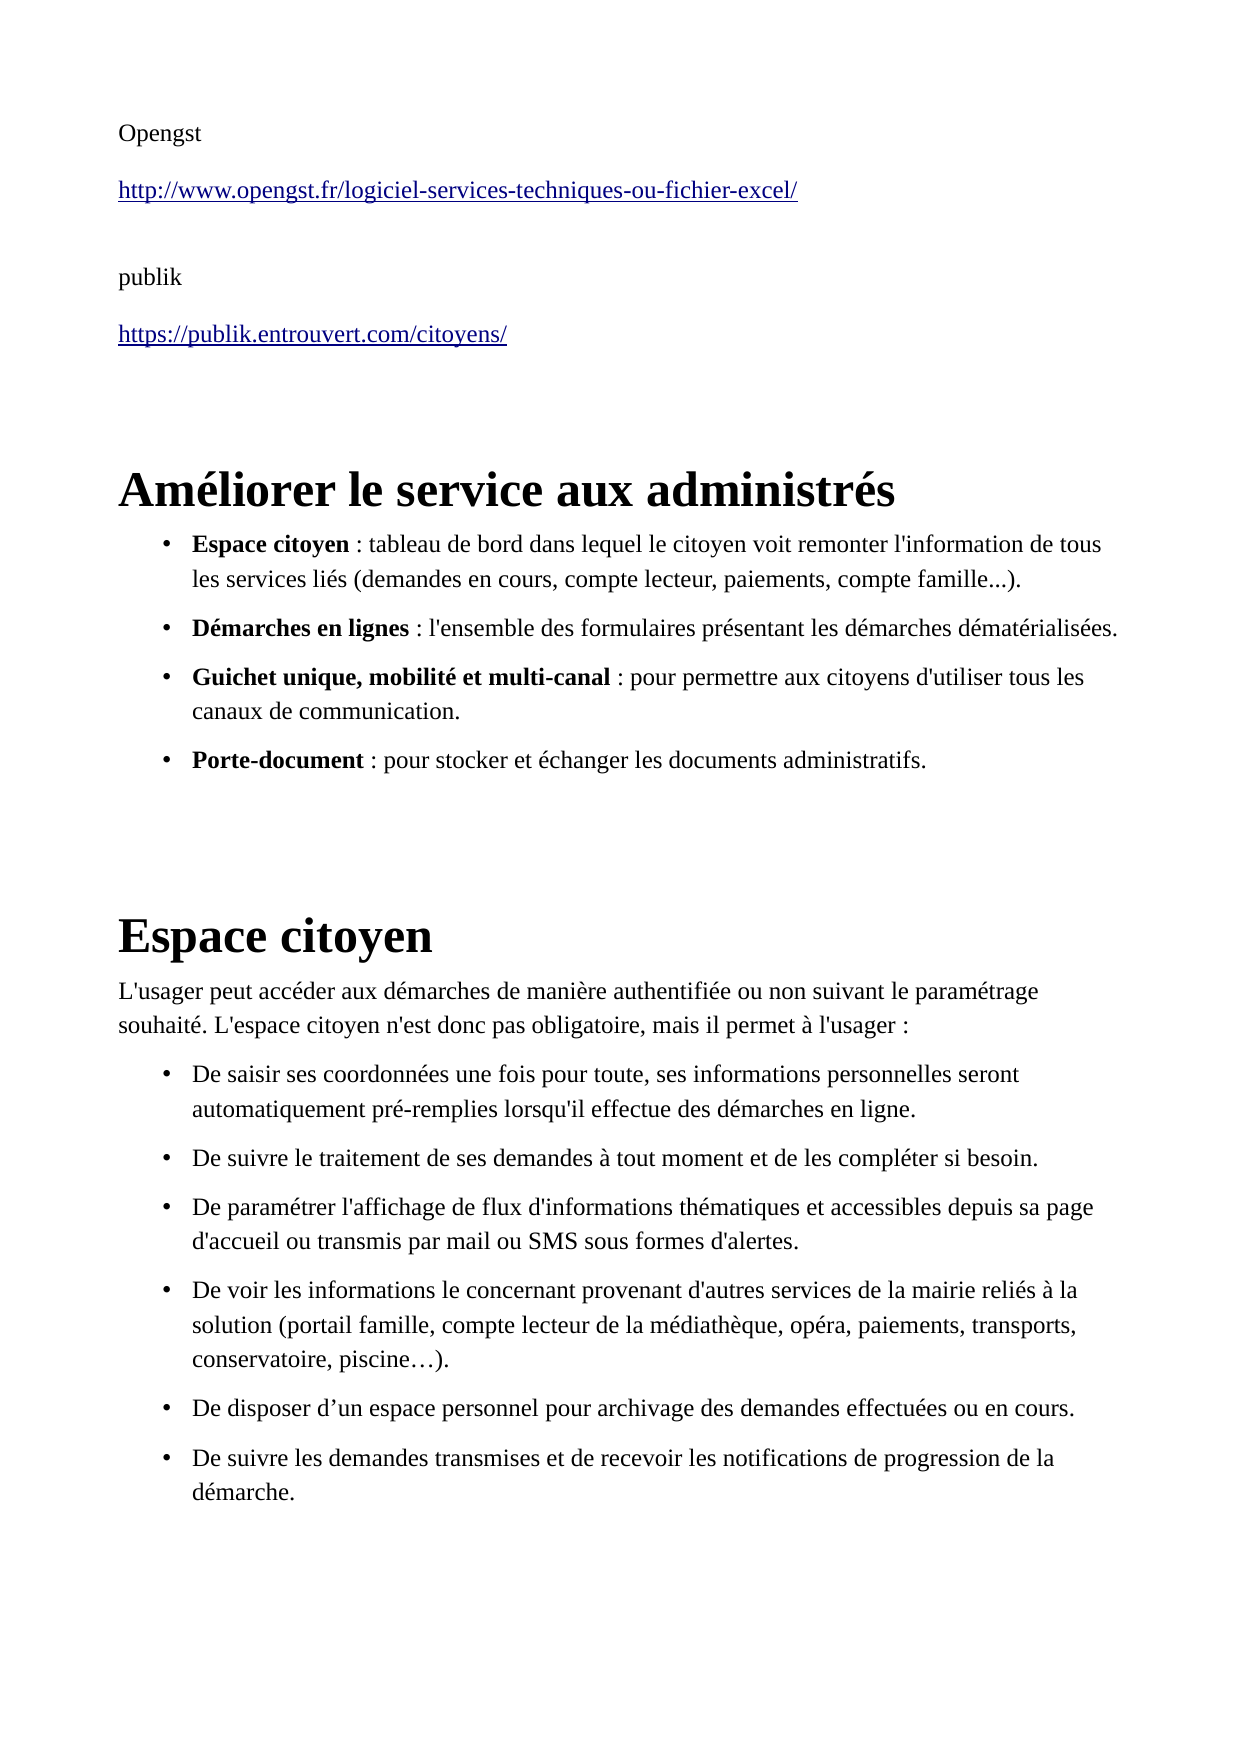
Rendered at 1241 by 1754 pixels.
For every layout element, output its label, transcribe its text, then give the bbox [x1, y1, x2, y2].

list De paramétrer l'affichage de flux d'informations thématiques et accessibles depuis sa page d'accueil ou transmis par mail ou SMS sous formes d'alertes. [162, 1192, 1122, 1255]
list Porte-document : pour stocker et échanger les documents administratifs. [162, 746, 1122, 774]
list Espace citoyen : tableau de bord dans lequel le citoyen voit remonter l'information de tous les services liés (demandes en cours, compte lecteur, paiements, compte famille...). [162, 529, 1122, 593]
list De saisir ses coordonnées une fois pour toute, ses informations personnelles seront automatiquement pré-remplies lorsqu'il effectue des démarches en ligne. [162, 1059, 1122, 1123]
text Opengst [118, 118, 1122, 147]
list De voir les informations le concernant provenant d'autres services de la mairie reliés à la solution (portail famille, compte lecteur de la médiathèque, opéra, paiements, transports, conservatoire, piscine…). [162, 1276, 1122, 1373]
text http://www.opengst.fr/logiciel-services-techniques-ou-fichier-excel/ [118, 176, 1122, 204]
text L'usager peut accéder aux démarches de manière authentifiée ou non suivant le paramétrage souhaité. L'espace citoyen n'est donc pas obligatoire, mais il permet à l'usager : [118, 976, 1122, 1039]
list Démarches en lignes : l'ensemble des formulaires présentant les démarches dématérialisées. [162, 613, 1122, 642]
list De suivre les demandes transmises et de recevoir les notifications de progression de la démarche. [162, 1443, 1122, 1506]
text https://publik.entrouvert.com/citoyens/ [118, 319, 1122, 348]
subtitle Améliorer le service aux administrés [118, 459, 1122, 517]
text publik [118, 262, 1122, 291]
list Guichet unique, mobilité et multi-canal : pour permettre aux citoyens d'utiliser tous les canaux de communication. [162, 662, 1122, 725]
list De disposer d’un espace personnel pour archivage des demandes effectuées ou en cours. [162, 1393, 1122, 1422]
list De suivre le traitement de ses demandes à tout moment et de les compléter si besoin. [162, 1143, 1122, 1172]
subtitle Espace citoyen [118, 906, 1122, 963]
